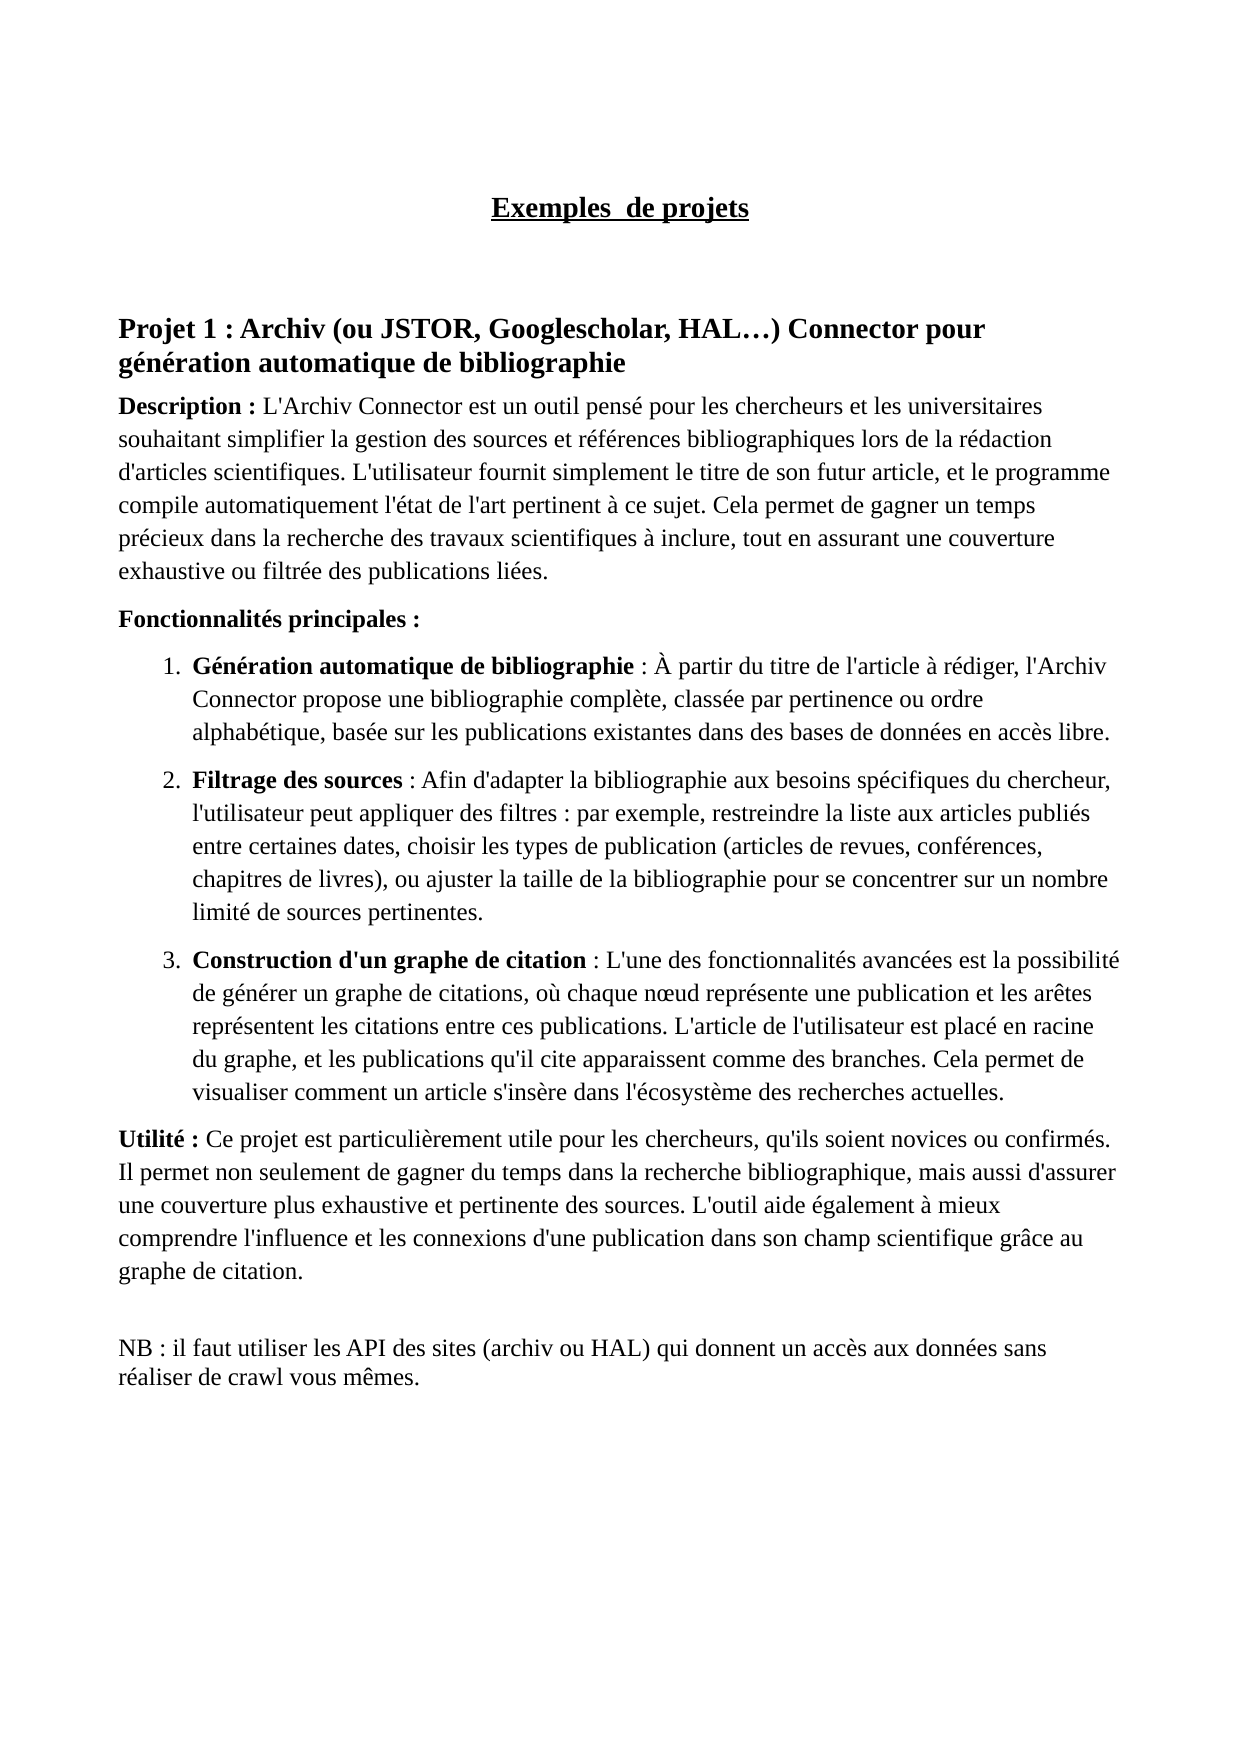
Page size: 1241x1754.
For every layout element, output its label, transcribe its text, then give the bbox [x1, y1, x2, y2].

subtitle Projet 1 : Archiv (ou JSTOR, Googlescholar, HAL…) Connector pour génération automatique de bibliographie [118, 311, 1122, 378]
list Filtrage des sources : Afin d'adapter la bibliographie aux besoins spécifiques du chercheur, l'utilisateur peut appliquer des filtres : par exemple, restreindre la liste aux articles publiés entre certaines dates, choisir les types de publication (articles de revues, conférences, chapitres de livres), ou ajuster la taille de la bibliographie pour se concentrer sur un nombre limité de sources pertinentes. [162, 765, 1122, 926]
list Génération automatique de bibliographie : À partir du titre de l'article à rédiger, l'Archiv Connector propose une bibliographie complète, classée par pertinence ou ordre alphabétique, basée sur les publications existantes dans des bases de données en accès libre. [162, 651, 1122, 746]
subtitle Exemples de projets [118, 190, 1122, 224]
list Construction d'un graphe de citation : L'une des fonctionnalités avancées est la possibilité de générer un graphe de citations, où chaque nœud représente une publication et les arêtes représentent les citations entre ces publications. L'article de l'utilisateur est placé en racine du graphe, et les publications qu'il cite apparaissent comme des branches. Cela permet de visualiser comment un article s'insère dans l'écosystème des recherches actuelles. [162, 945, 1122, 1106]
text Description : L'Archiv Connector est un outil pensé pour les chercheurs et les universitaires souhaitant simplifier la gestion des sources et références bibliographiques lors de la rédaction d'articles scientifiques. L'utilisateur fournit simplement le titre de son futur article, et le programme compile automatiquement l'état de l'art pertinent à ce sujet. Cela permet de gagner un temps précieux dans la recherche des travaux scientifiques à inclure, tout en assurant une couverture exhaustive ou filtrée des publications liées. [118, 391, 1122, 585]
text Fonctionnalités principales : [118, 604, 1122, 632]
text Utilité : Ce projet est particulièrement utile pour les chercheurs, qu'ils soient novices ou confirmés. Il permet non seulement de gagner du temps dans la recherche bibliographique, mais aussi d'assurer une couverture plus exhaustive et pertinente des sources. L'outil aide également à mieux comprendre l'influence et les connexions d'une publication dans son champ scientifique grâce au graphe de citation. [118, 1124, 1122, 1285]
text NB : il faut utiliser les API des sites (archiv ou HAL) qui donnent un accès aux données sans réaliser de crawl vous mêmes. [118, 1333, 1122, 1390]
